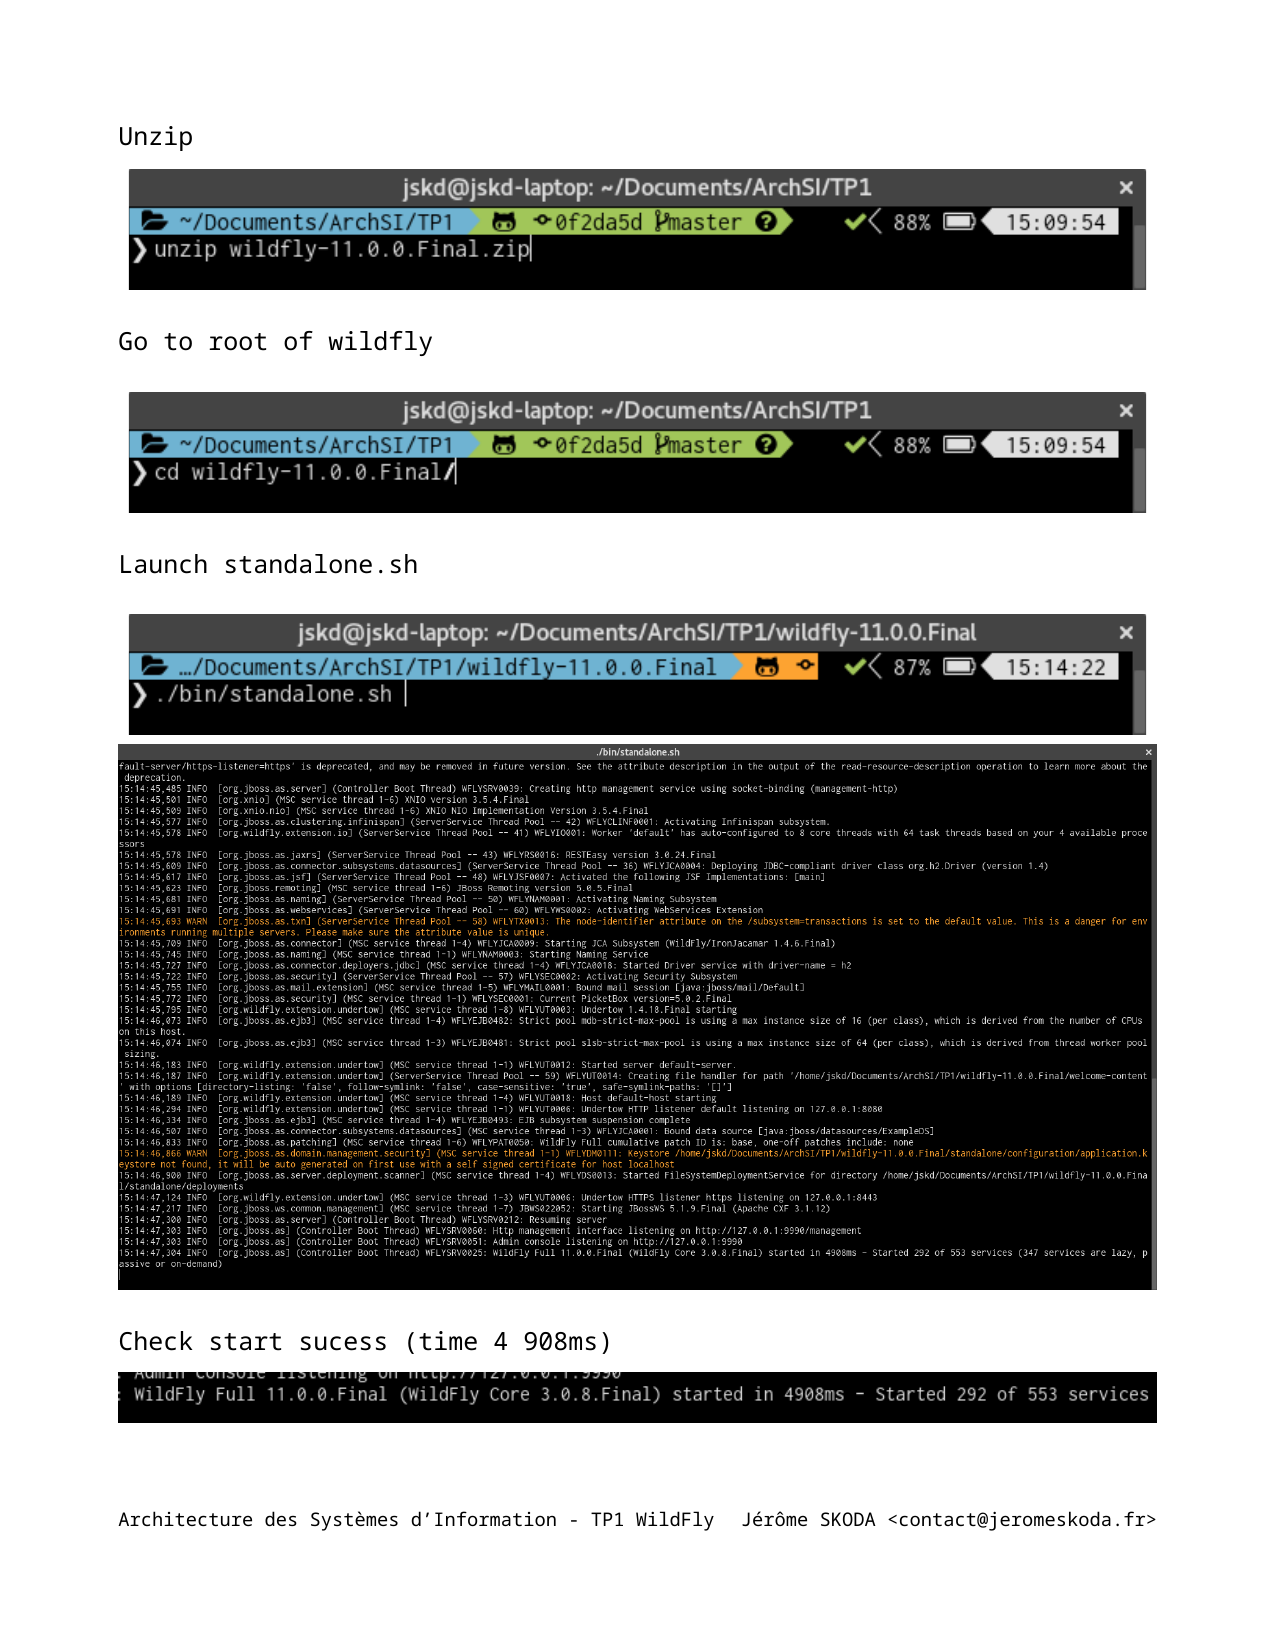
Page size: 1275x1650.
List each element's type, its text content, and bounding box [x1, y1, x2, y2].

text Go to root of wildfly [118, 324, 1157, 358]
text Launch standalone.sh [118, 547, 1157, 581]
picture [118, 744, 1157, 1290]
text Unzip [118, 118, 1157, 152]
picture [118, 1372, 1157, 1423]
picture [128, 614, 1147, 735]
picture [128, 169, 1147, 290]
text Check start sucess (time 4 908ms) [118, 1323, 1157, 1358]
picture [128, 392, 1147, 513]
